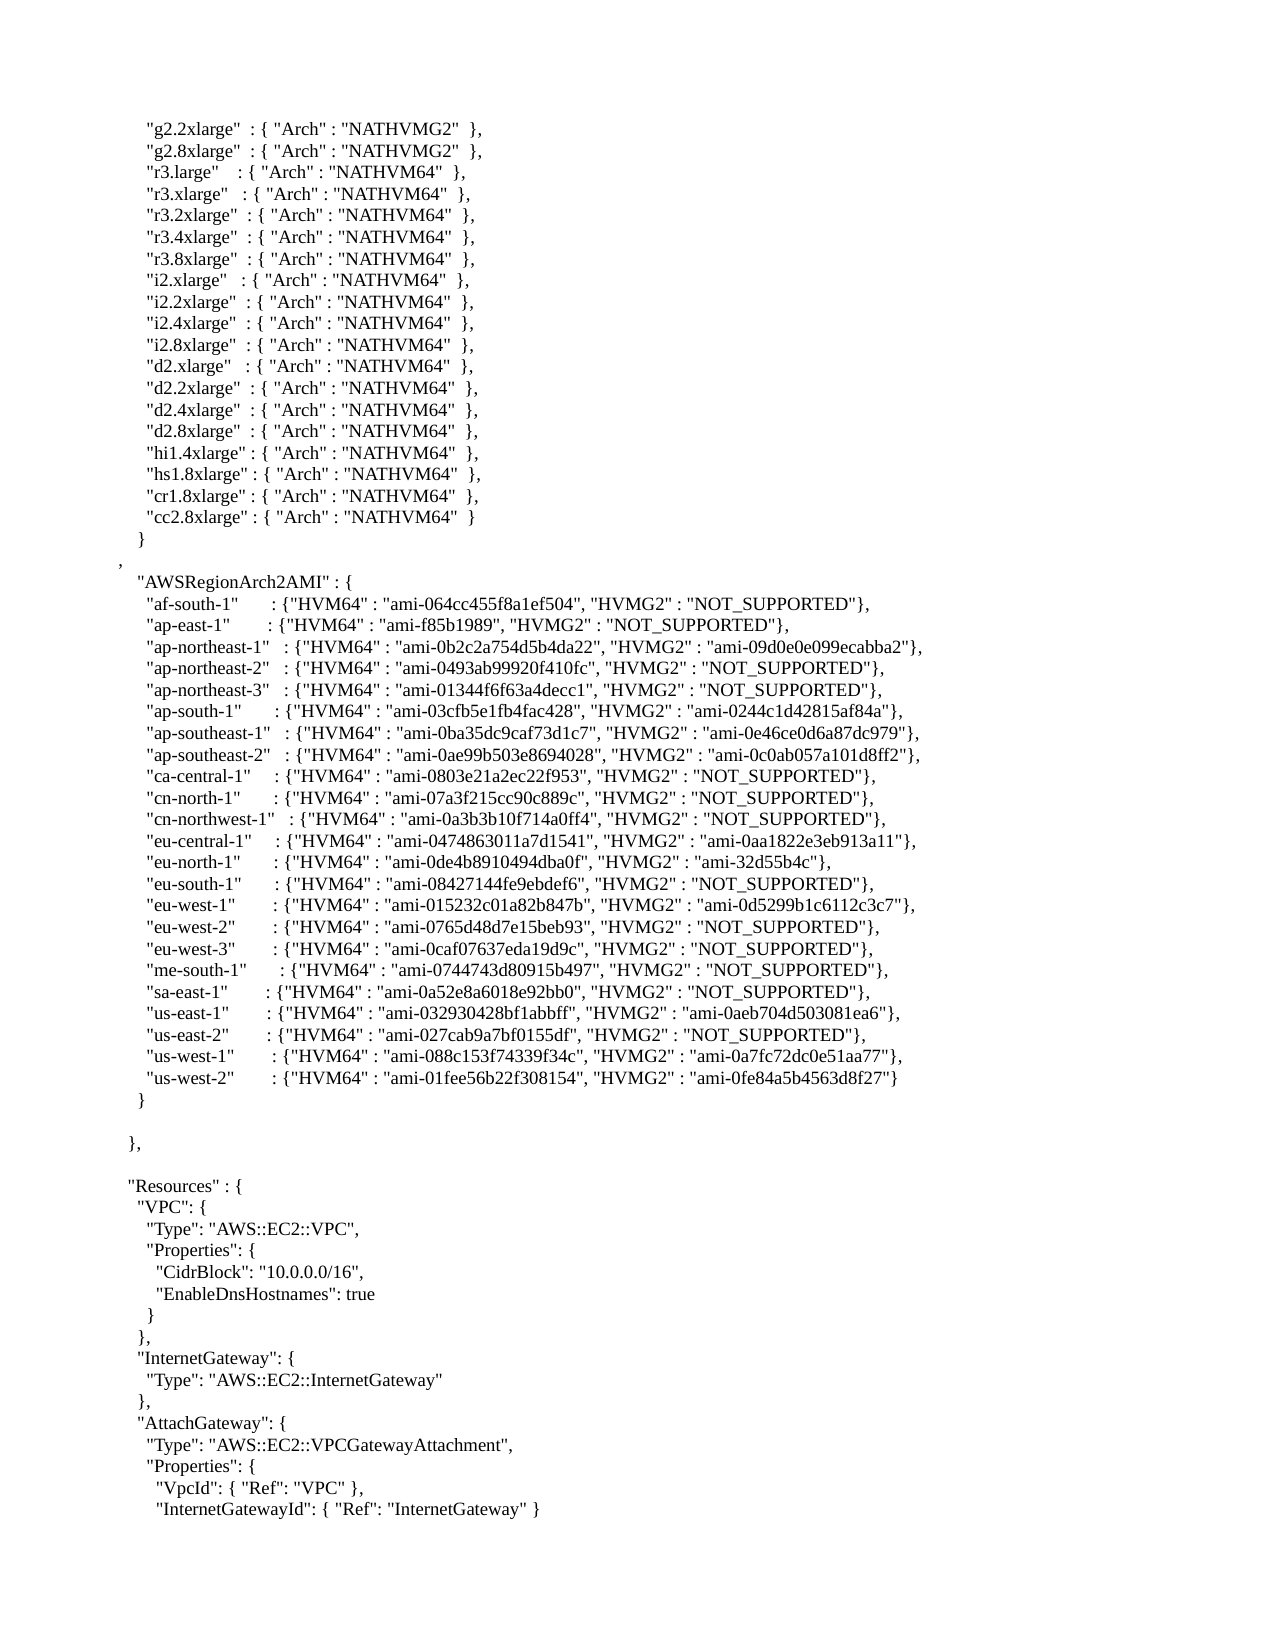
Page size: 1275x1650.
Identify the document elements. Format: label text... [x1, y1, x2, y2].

table_header "g2.2xlarge" : { "Arch" : "NATHVMG2" }, "g2.8xlarge" : { "Arch" : "NATHVMG2" }, "r3.large" : { "Arch" : "NATHVM64" }, "r3.xlarge" : { "Arch" : "NATHVM64" }, "r3.2xlarge" : { "Arch" : "NATHVM64" }, "r3.4xlarge" : { "Arch" : "NATHVM64" }, "r3.8xlarge" : { "Arch" : "NATHVM64" }, "i2.xlarge" : { "Arch" : "NATHVM64" }, "i2.2xlarge" : { "Arch" : "NATHVM64" }, "i2.4xlarge" : { "Arch" : "NATHVM64" }, "i2.8xlarge" : { "Arch" : "NATHVM64" }, "d2.xlarge" : { "Arch" : "NATHVM64" }, "d2.2xlarge" : { "Arch" : "NATHVM64" }, "d2.4xlarge" : { "Arch" : "NATHVM64" }, "d2.8xlarge" : { "Arch" : "NATHVM64" }, "hi1.4xlarge" : { "Arch" : "NATHVM64" }, "hs1.8xlarge" : { "Arch" : "NATHVM64" }, "cr1.8xlarge" : { "Arch" : "NATHVM64" }, "cc2.8xlarge" : { "Arch" : "NATHVM64" } } , "AWSRegionArch2AMI" : { "af-south-1" : {"HVM64" : "ami-064cc455f8a1ef504", "HVMG2" : "NOT_SUPPORTED"}, "ap-east-1" : {"HVM64" : "ami-f85b1989", "HVMG2" : "NOT_SUPPORTED"}, "ap-northeast-1" : {"HVM64" : "ami-0b2c2a754d5b4da22", "HVMG2" : "ami-09d0e0e099ecabba2"}, "ap-northeast-2" : {"HVM64" : "ami-0493ab99920f410fc", "HVMG2" : "NOT_SUPPORTED"}, "ap-northeast-3" : {"HVM64" : "ami-01344f6f63a4decc1", "HVMG2" : "NOT_SUPPORTED"}, "ap-south-1" : {"HVM64" : "ami-03cfb5e1fb4fac428", "HVMG2" : "ami-0244c1d42815af84a"}, "ap-southeast-1" : {"HVM64" : "ami-0ba35dc9caf73d1c7", "HVMG2" : "ami-0e46ce0d6a87dc979"}, "ap-southeast-2" : {"HVM64" : "ami-0ae99b503e8694028", "HVMG2" : "ami-0c0ab057a101d8ff2"}, "ca-central-1" : {"HVM64" : "ami-0803e21a2ec22f953", "HVMG2" : "NOT_SUPPORTED"}, "cn-north-1" : {"HVM64" : "ami-07a3f215cc90c889c", "HVMG2" : "NOT_SUPPORTED"}, "cn-northwest-1" : {"HVM64" : "ami-0a3b3b10f714a0ff4", "HVMG2" : "NOT_SUPPORTED"}, "eu-central-1" : {"HVM64" : "ami-0474863011a7d1541", "HVMG2" : "ami-0aa1822e3eb913a11"}, "eu-north-1" : {"HVM64" : "ami-0de4b8910494dba0f", "HVMG2" : "ami-32d55b4c"}, "eu-south-1" : {"HVM64" : "ami-08427144fe9ebdef6", "HVMG2" : "NOT_SUPPORTED"}, "eu-west-1" : {"HVM64" : "ami-015232c01a82b847b", "HVMG2" : "ami-0d5299b1c6112c3c7"}, "eu-west-2" : {"HVM64" : "ami-0765d48d7e15beb93", "HVMG2" : "NOT_SUPPORTED"}, "eu-west-3" : {"HVM64" : "ami-0caf07637eda19d9c", "HVMG2" : "NOT_SUPPORTED"}, "me-south-1" : {"HVM64" : "ami-0744743d80915b497", "HVMG2" : "NOT_SUPPORTED"}, "sa-east-1" : {"HVM64" : "ami-0a52e8a6018e92bb0", "HVMG2" : "NOT_SUPPORTED"}, "us-east-1" : {"HVM64" : "ami-032930428bf1abbff", "HVMG2" : "ami-0aeb704d503081ea6"}, "us-east-2" : {"HVM64" : "ami-027cab9a7bf0155df", "HVMG2" : "NOT_SUPPORTED"}, "us-west-1" : {"HVM64" : "ami-088c153f74339f34c", "HVMG2" : "ami-0a7fc72dc0e51aa77"}, "us-west-2" : {"HVM64" : "ami-01fee56b22f308154", "HVMG2" : "ami-0fe84a5b4563d8f27"} } }, "Resources" : { "VPC": { "Type": "AWS::EC2::VPC", "Properties": { "CidrBlock": "10.0.0.0/16", "EnableDnsHostnames": true } }, "InternetGateway": { "Type": "AWS::EC2::InternetGateway" }, "AttachGateway": { "Type": "AWS::EC2::VPCGatewayAttachment", "Properties": { "VpcId": { "Ref": "VPC" }, "InternetGatewayId": { "Ref": "InternetGateway" } [118, 118, 1157, 1520]
